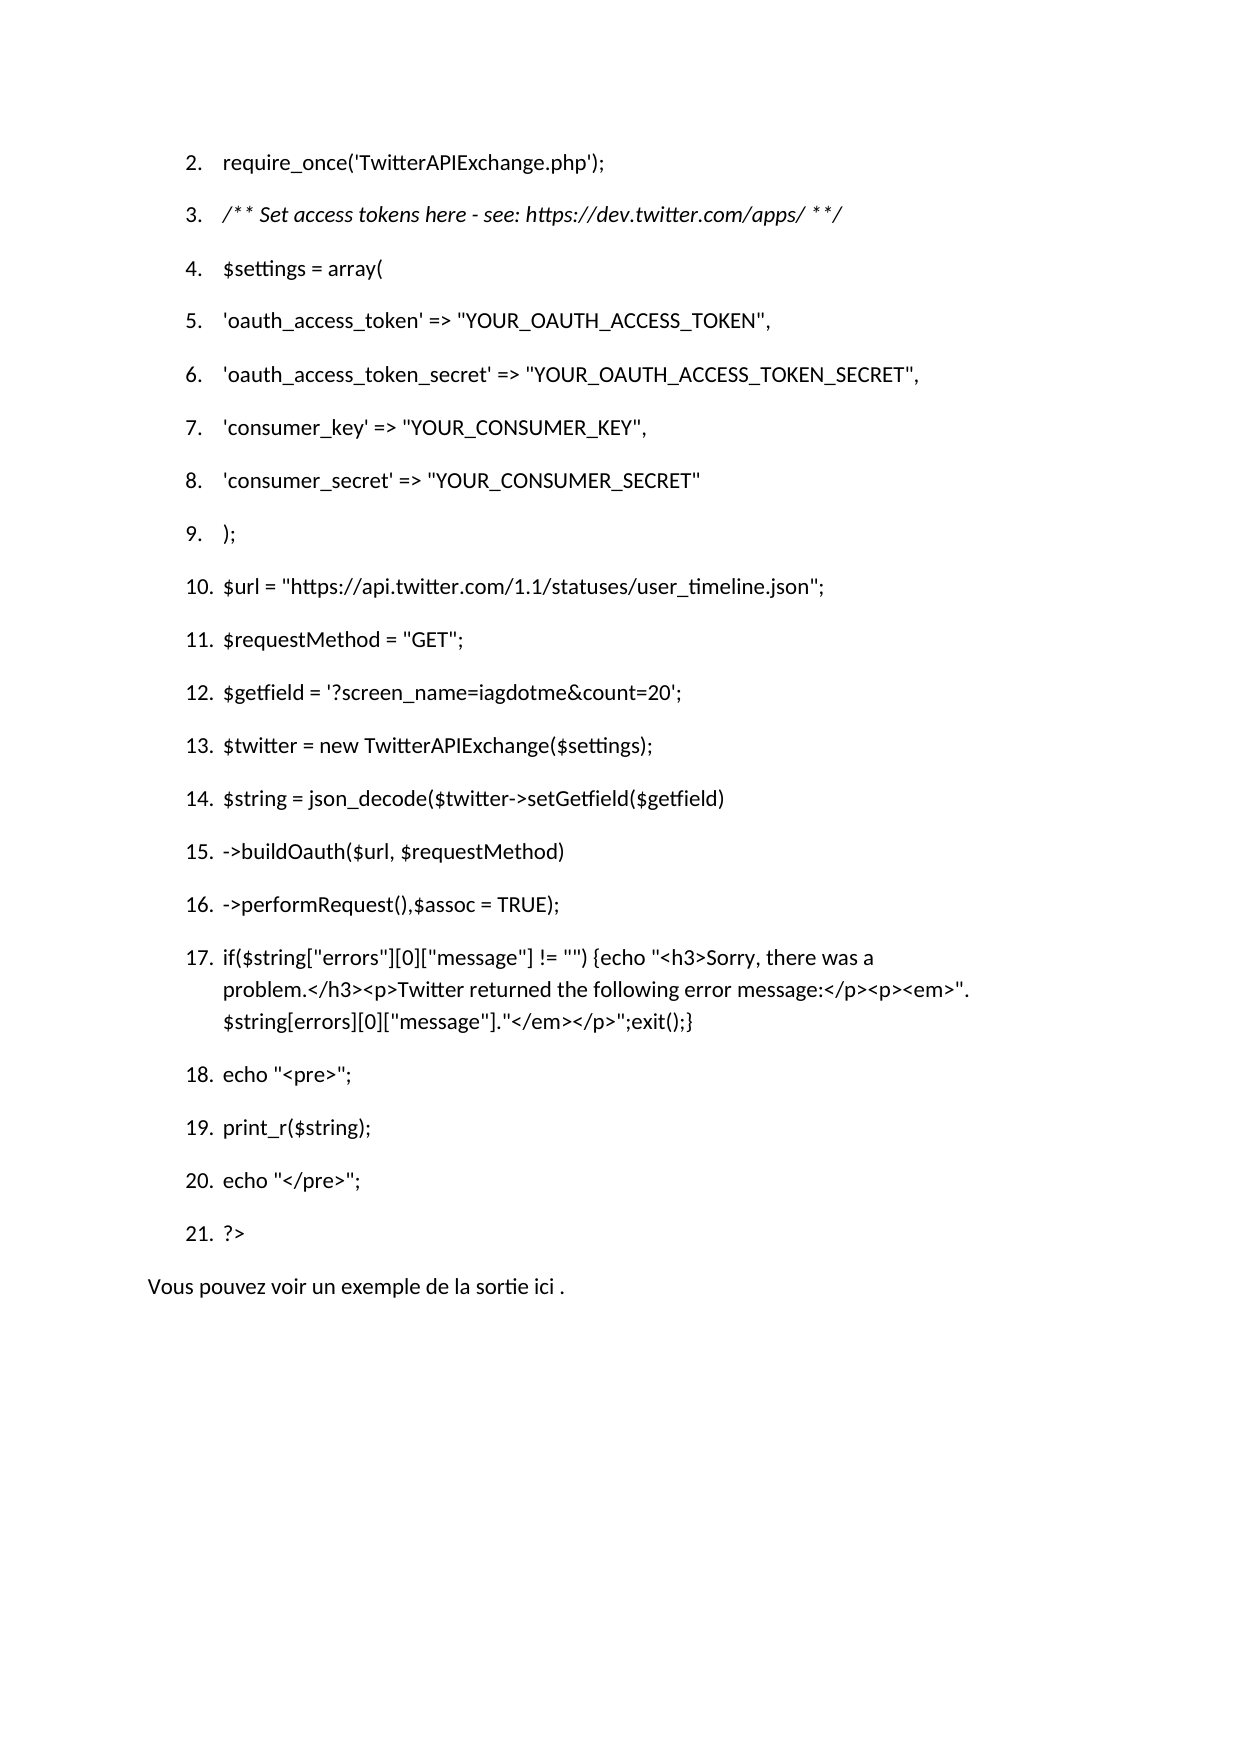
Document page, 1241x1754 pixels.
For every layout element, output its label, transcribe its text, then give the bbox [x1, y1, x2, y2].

list 'oauth_access_token' => "YOUR_OAUTH_ACCESS_TOKEN", [185, 307, 1093, 335]
list 'consumer_secret' => "YOUR_CONSUMER_SECRET" [185, 466, 1093, 494]
list print_r($string); [185, 1113, 1093, 1141]
list $string = json_decode($twitter->setGetfield($getfield) [185, 784, 1093, 812]
list ?> [185, 1219, 1093, 1247]
list $twitter = new TwitterAPIExchange($settings); [185, 731, 1093, 759]
list echo "<pre>"; [185, 1060, 1093, 1088]
list require_once('TwitterAPIExchange.php'); [185, 148, 1093, 176]
list if($string["errors"][0]["message"] != "") {echo "<h3>Sorry, there was a problem.</h3><p>Twitter returned the following error message:</p><p><em>".$string[errors][0]["message"]."</em></p>";exit();} [185, 943, 1093, 1035]
list $settings = array( [185, 254, 1093, 282]
list ->buildOauth($url, $requestMethod) [185, 837, 1093, 865]
list $getfield = '?screen_name=iagdotme&count=20'; [185, 678, 1093, 706]
list $url = "https://api.twitter.com/1.1/statuses/user_timeline.json"; [185, 572, 1093, 600]
list ); [185, 519, 1093, 547]
list 'oauth_access_token_secret' => "YOUR_OAUTH_ACCESS_TOKEN_SECRET", [185, 360, 1093, 388]
list echo "</pre>"; [185, 1166, 1093, 1194]
list 'consumer_key' => "YOUR_CONSUMER_KEY", [185, 413, 1093, 441]
list /** Set access tokens here - see: https://dev.twitter.com/apps/ **/ [185, 201, 1093, 229]
list ->performRequest(),$assoc = TRUE); [185, 890, 1093, 918]
list $requestMethod = "GET"; [185, 625, 1093, 653]
text Vous pouvez voir un exemple de la sortie ici . [148, 1272, 1093, 1300]
